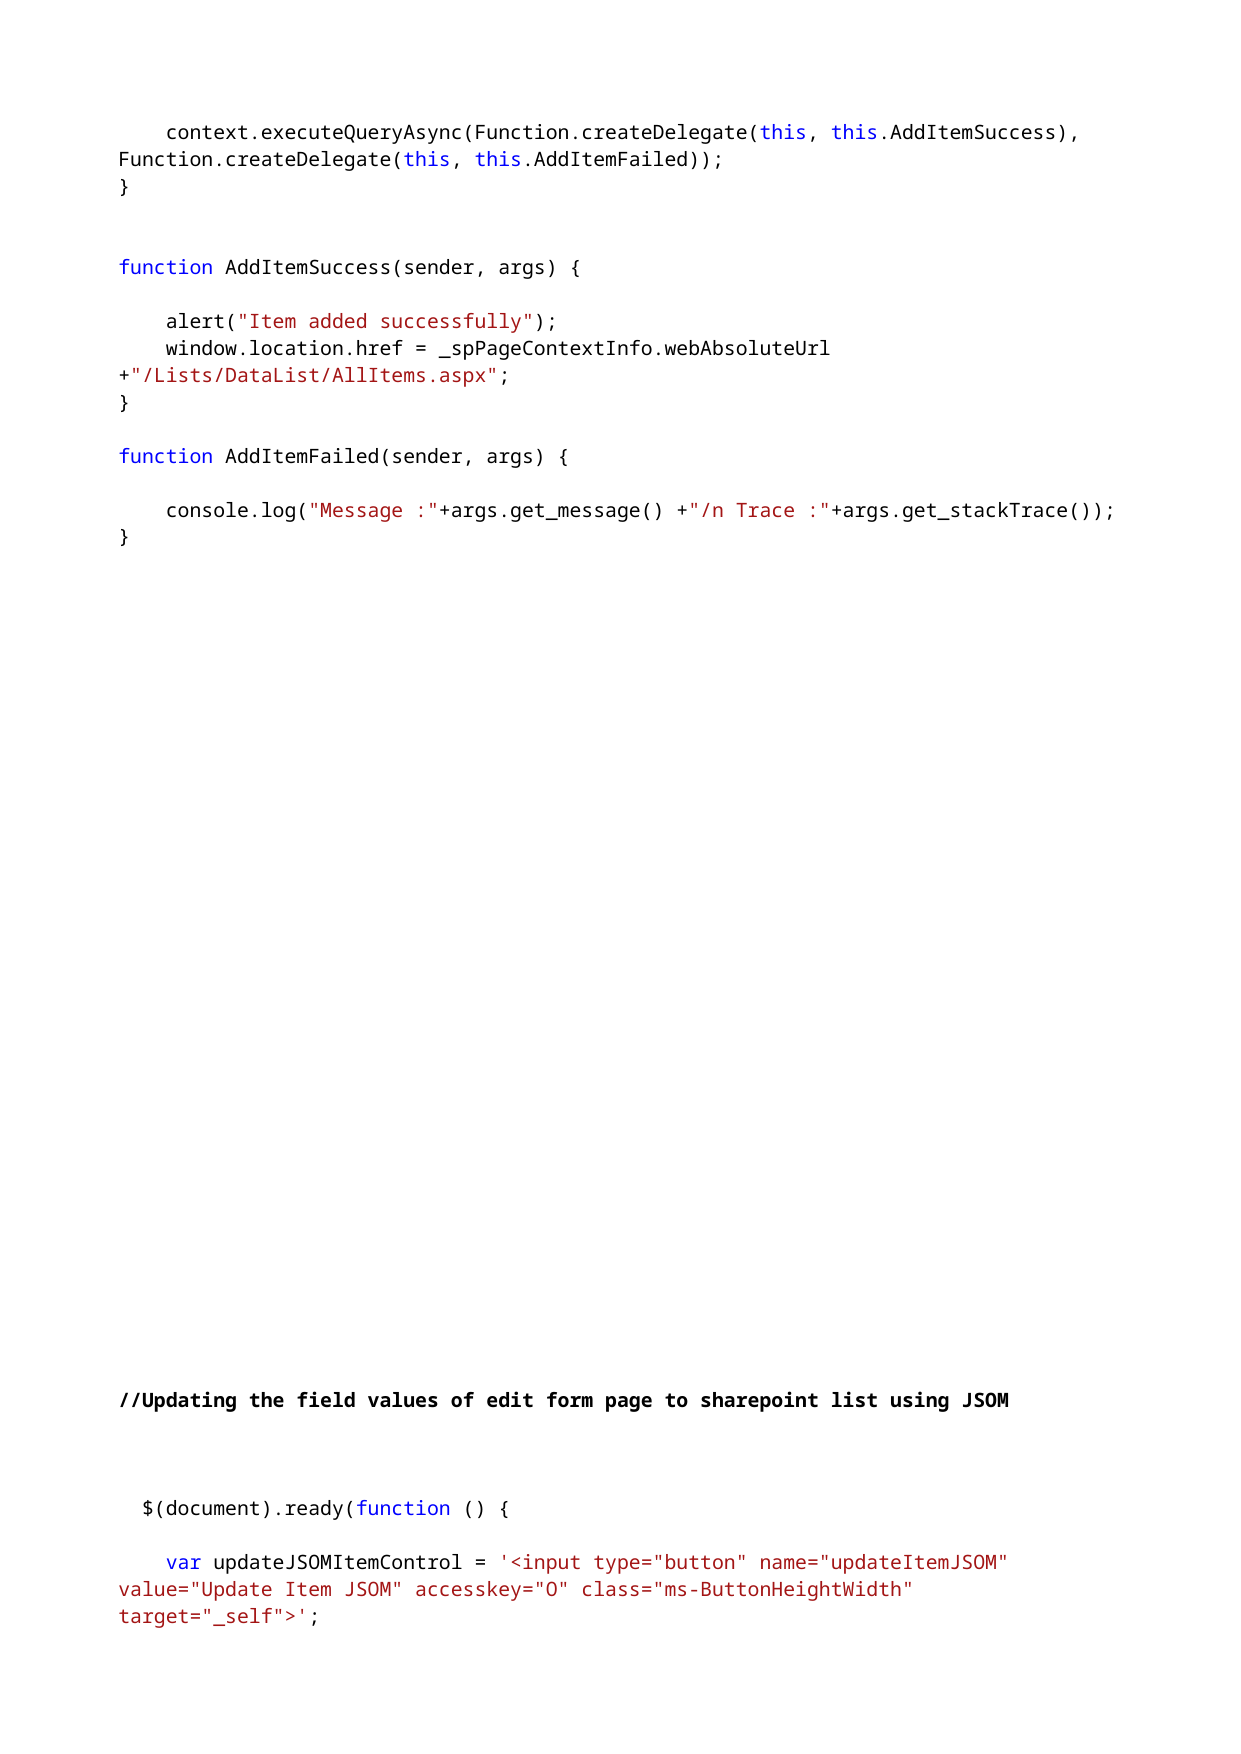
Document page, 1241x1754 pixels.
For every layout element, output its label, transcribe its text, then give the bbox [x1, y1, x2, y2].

text context.executeQueryAsync(Function.createDelegate(this, this.AddItemSuccess), Function.createDelegate(this, this.AddItemFailed)); [118, 118, 1122, 172]
text } [118, 523, 1122, 550]
text } [118, 172, 1122, 199]
text function AddItemFailed(sender, args) { [118, 442, 1122, 469]
text function AddItemSuccess(sender, args) { [118, 253, 1122, 280]
text //Updating the field values of edit form page to sharepoint list using JSOM [118, 1386, 1122, 1413]
text } [118, 388, 1122, 415]
text $(document).ready(function () { [118, 1494, 1122, 1521]
text console.log("Message :"+args.get_message() +"/n Trace :"+args.get_stackTrace()); [118, 496, 1122, 523]
text alert("Item added successfully"); [118, 307, 1122, 334]
text window.location.href = _spPageContextInfo.webAbsoluteUrl +"/Lists/DataList/AllItems.aspx"; [118, 334, 1122, 388]
text var updateJSOMItemControl = '<input type="button" name="updateItemJSOM" value="Update Item JSOM" accesskey="O" class="ms-ButtonHeightWidth" target="_self">'; [118, 1548, 1122, 1629]
